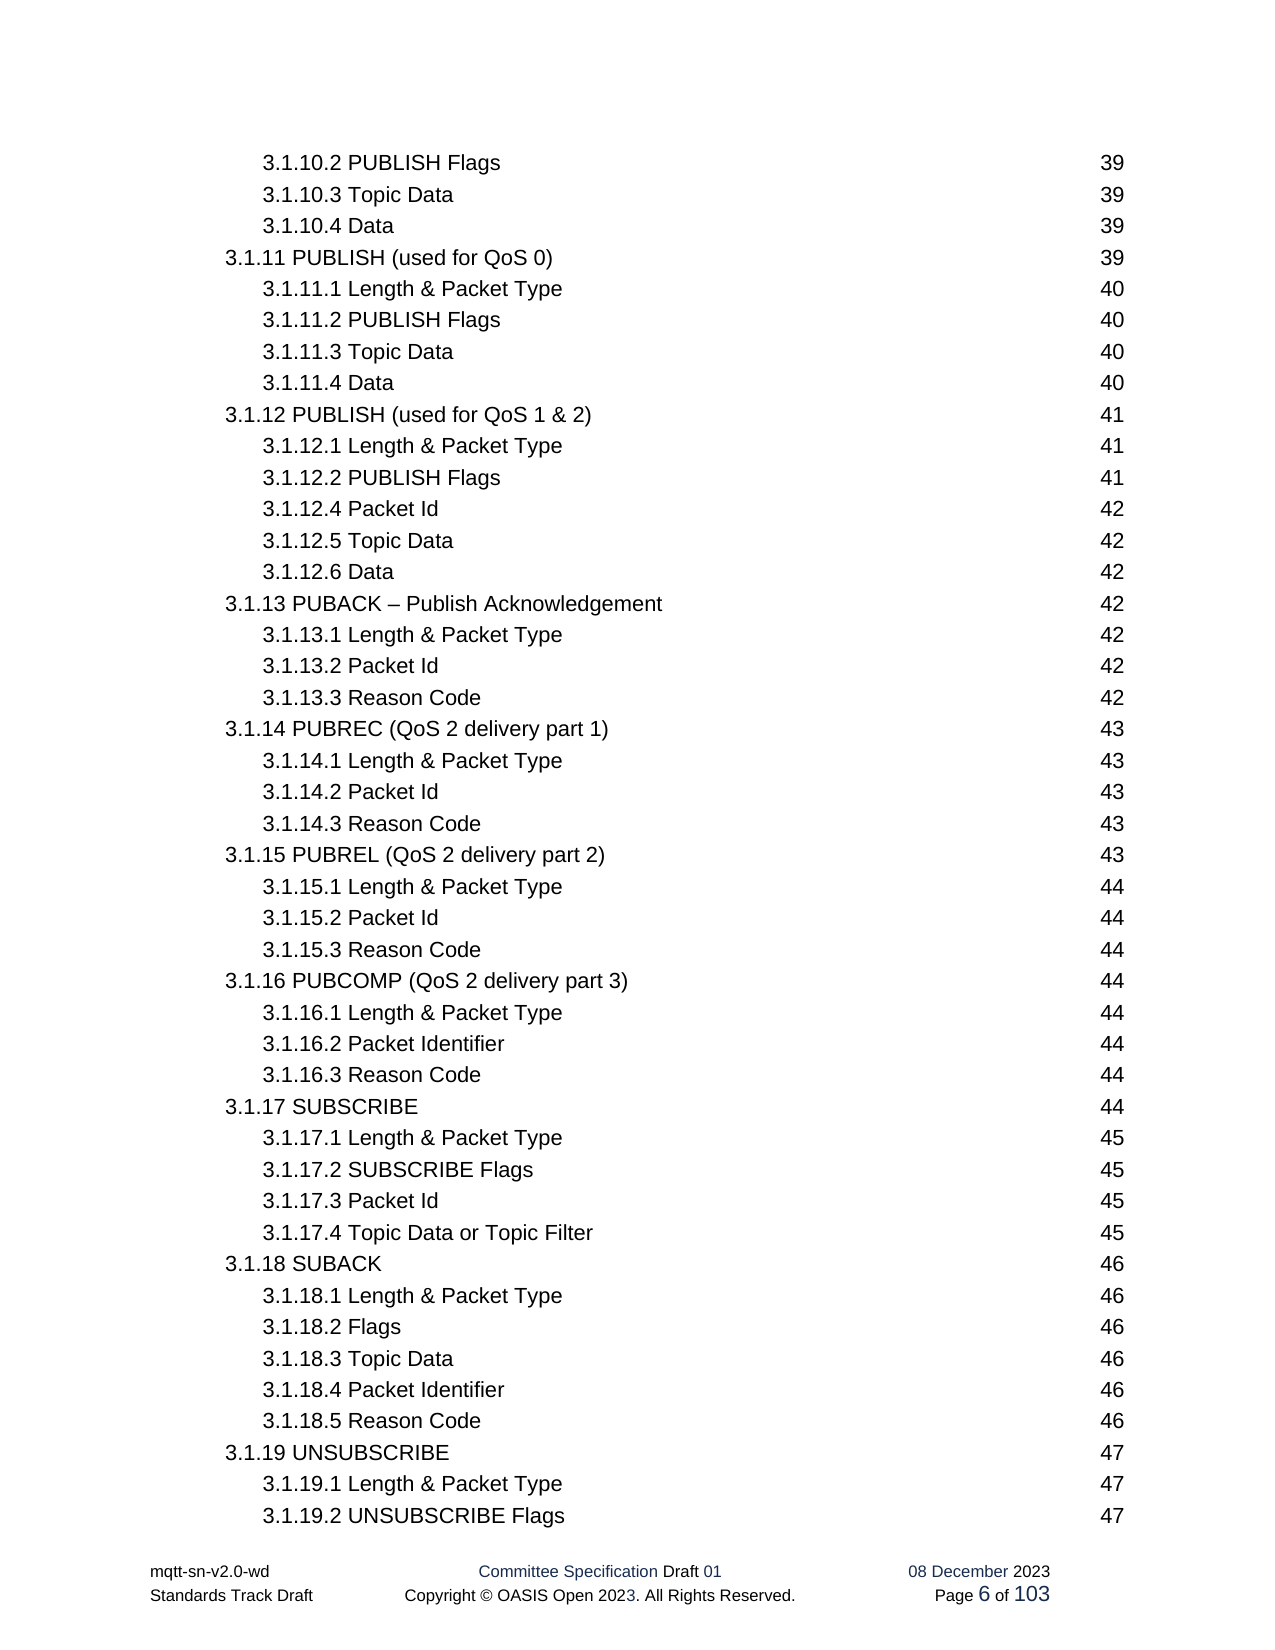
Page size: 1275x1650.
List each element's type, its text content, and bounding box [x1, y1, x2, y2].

text 3.1.14 PUBREC (QoS 2 delivery part 1) 43 [225, 716, 1124, 741]
text 3.1.14.1 Length & Packet Type 43 [262, 748, 1124, 773]
text 3.1.10.4 Data 39 [262, 213, 1124, 238]
text 3.1.13 PUBACK – Publish Acknowledgement 42 [225, 590, 1124, 616]
text 3.1.17.4 Topic Data or Topic Filter 45 [262, 1219, 1124, 1245]
text 3.1.14.3 Reason Code 43 [262, 811, 1124, 836]
text 3.1.13.2 Packet Id 42 [262, 653, 1124, 678]
text 3.1.14.2 Packet Id 43 [262, 779, 1124, 804]
text 3.1.12 PUBLISH (used for QoS 1 & 2) 41 [225, 402, 1124, 427]
text 3.1.18 SUBACK 46 [225, 1251, 1124, 1276]
text 3.1.11.1 Length & Packet Type 40 [262, 276, 1124, 301]
text 3.1.17.1 Length & Packet Type 45 [262, 1125, 1124, 1150]
text 3.1.12.6 Data 42 [262, 559, 1124, 584]
text 3.1.18.4 Packet Identifier 46 [262, 1377, 1124, 1402]
text 3.1.15 PUBREL (QoS 2 delivery part 2) 43 [225, 842, 1124, 867]
text 3.1.19.2 UNSUBSCRIBE Flags 47 [262, 1503, 1124, 1528]
text 3.1.16.2 Packet Identifier 44 [262, 1031, 1124, 1056]
text 3.1.18.3 Topic Data 46 [262, 1345, 1124, 1371]
text 3.1.11 PUBLISH (used for QoS 0) 39 [225, 244, 1124, 269]
text 3.1.13.1 Length & Packet Type 42 [262, 622, 1124, 647]
text 3.1.15.1 Length & Packet Type 44 [262, 873, 1124, 899]
text 3.1.12.1 Length & Packet Type 41 [262, 433, 1124, 458]
text 3.1.19 UNSUBSCRIBE 47 [225, 1440, 1124, 1465]
text 3.1.19.1 Length & Packet Type 47 [262, 1471, 1124, 1496]
text 3.1.10.3 Topic Data 39 [262, 181, 1124, 207]
text 3.1.10.2 PUBLISH Flags 39 [262, 150, 1124, 175]
text 3.1.16 PUBCOMP (QoS 2 delivery part 3) 44 [225, 968, 1124, 993]
text 3.1.16.1 Length & Packet Type 44 [262, 999, 1124, 1024]
text 3.1.11.3 Topic Data 40 [262, 339, 1124, 364]
text 3.1.11.2 PUBLISH Flags 40 [262, 307, 1124, 332]
text 3.1.11.4 Data 40 [262, 370, 1124, 395]
text 3.1.12.5 Topic Data 42 [262, 527, 1124, 553]
text 3.1.18.1 Length & Packet Type 46 [262, 1282, 1124, 1308]
text 3.1.16.3 Reason Code 44 [262, 1062, 1124, 1087]
text 3.1.12.4 Packet Id 42 [262, 496, 1124, 521]
text 3.1.15.3 Reason Code 44 [262, 936, 1124, 962]
text 3.1.17.2 SUBSCRIBE Flags 45 [262, 1157, 1124, 1182]
text 3.1.12.2 PUBLISH Flags 41 [262, 464, 1124, 490]
text 3.1.18.5 Reason Code 46 [262, 1408, 1124, 1433]
text 3.1.17 SUBSCRIBE 44 [225, 1094, 1124, 1119]
text 3.1.13.3 Reason Code 42 [262, 685, 1124, 710]
text 3.1.17.3 Packet Id 45 [262, 1188, 1124, 1213]
text 3.1.15.2 Packet Id 44 [262, 905, 1124, 930]
text 3.1.18.2 Flags 46 [262, 1314, 1124, 1339]
